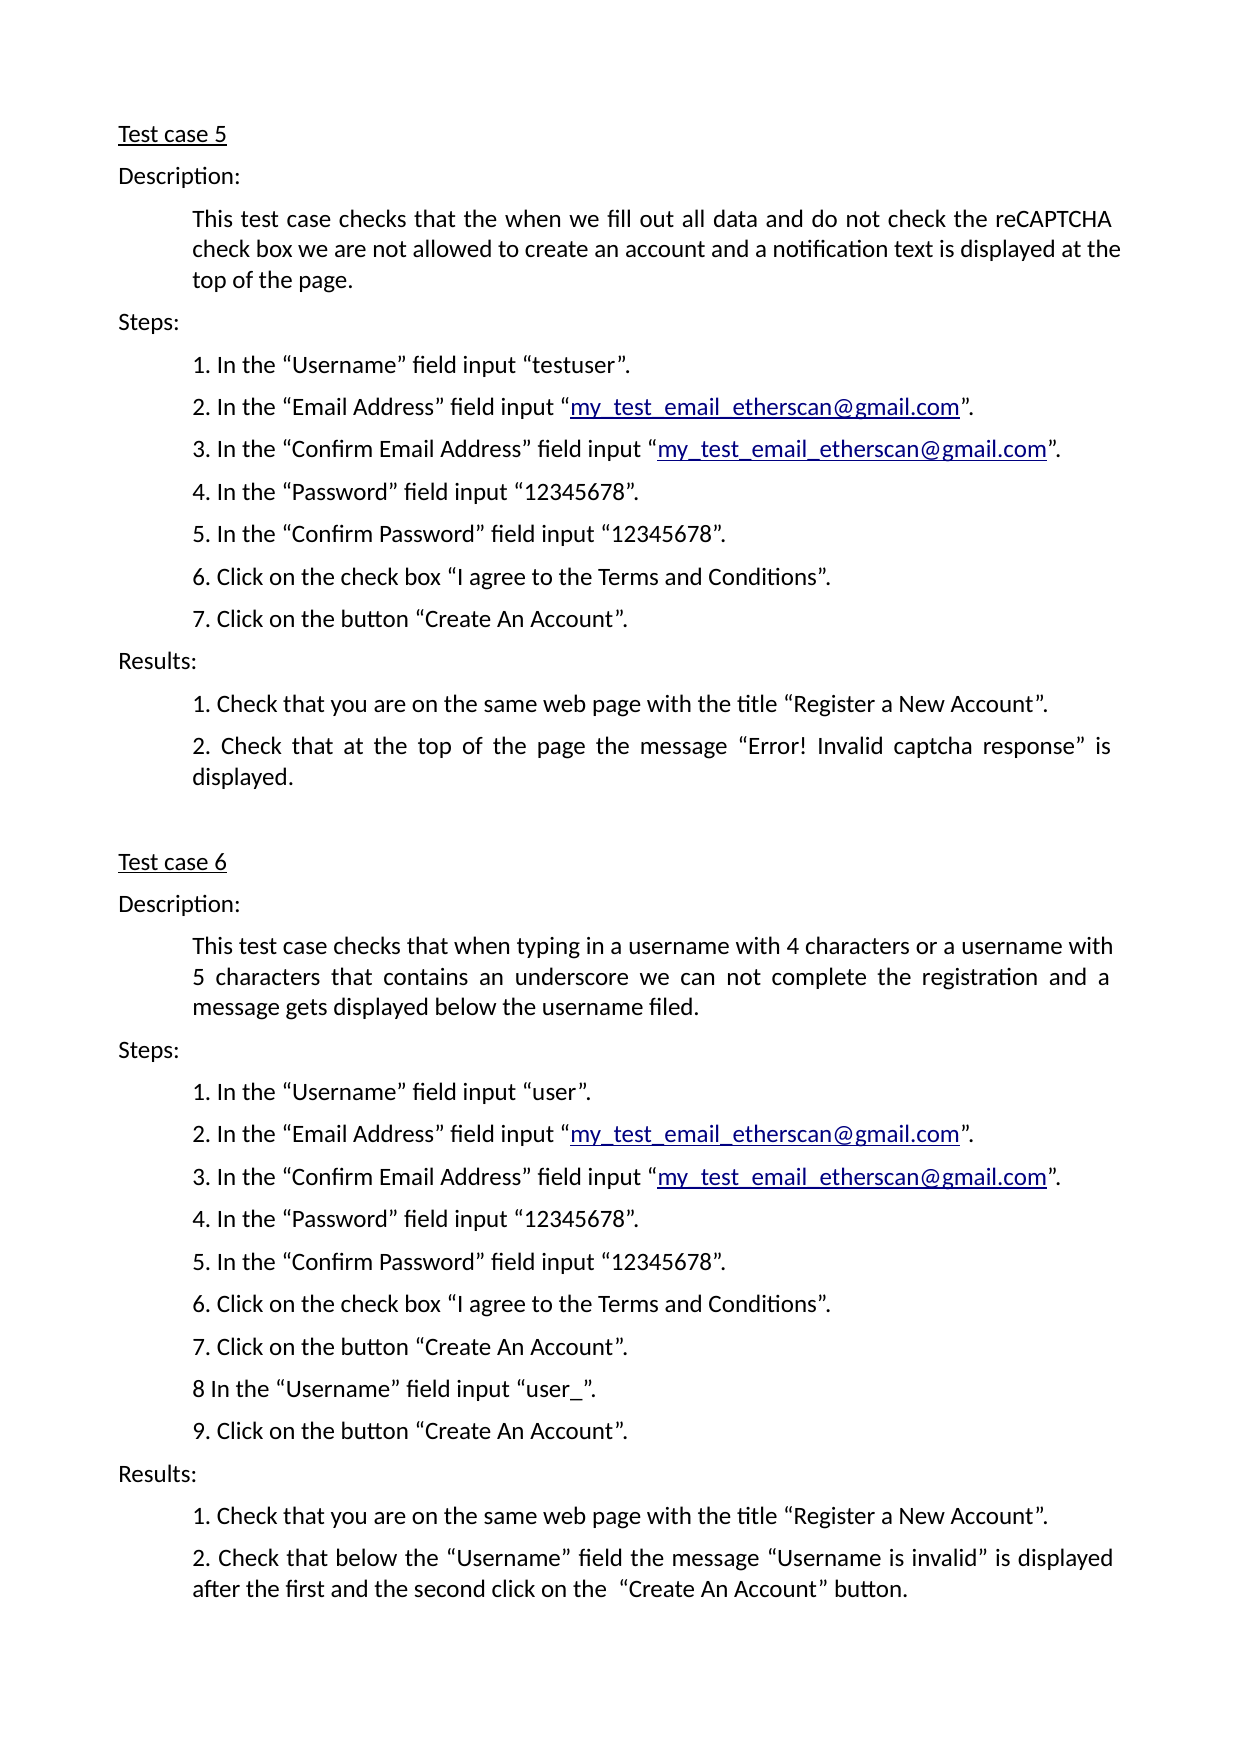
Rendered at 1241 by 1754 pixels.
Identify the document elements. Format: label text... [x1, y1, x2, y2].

text 2. Check that below the “Username” field the message “Username is invalid” is displayed after the first and the second click on the “Create An Account” button. [118, 1543, 1122, 1604]
text 2. Check that at the top of the page the message “Error! Invalid captcha response” is displayed. [118, 730, 1122, 791]
text 2. In the “Email Address” field input “my_test_email_etherscan@gmail.com”. [118, 1119, 1122, 1149]
text 5. In the “Confirm Password” field input “12345678”. [118, 1246, 1122, 1276]
text 1. In the “Username” field input “user”. [118, 1076, 1122, 1107]
text 8 In the “Username” field input “user_”. [118, 1373, 1122, 1403]
text 5. In the “Confirm Password” field input “12345678”. [118, 518, 1122, 549]
text 1. In the “Username” field input “testuser”. [118, 349, 1122, 379]
text 7. Click on the button “Create An Account”. [118, 1331, 1122, 1361]
text 1. Check that you are on the same web page with the title “Register a New Account”. [118, 1500, 1122, 1531]
text Description: [118, 161, 1122, 191]
text 6. Click on the check box “I agree to the Terms and Conditions”. [118, 561, 1122, 591]
text Results: [118, 646, 1122, 676]
text 3. In the “Confirm Email Address” field input “my_test_email_etherscan@gmail.com”. [118, 433, 1122, 464]
text Description: [118, 888, 1122, 918]
text Steps: [118, 306, 1122, 337]
text Test case 5 [118, 118, 1122, 149]
text 4. In the “Password” field input “12345678”. [118, 1203, 1122, 1234]
text Steps: [118, 1034, 1122, 1064]
text 2. In the “Email Address” field input “my_test_email_etherscan@gmail.com”. [118, 391, 1122, 422]
text 3. In the “Confirm Email Address” field input “my_test_email_etherscan@gmail.com”. [118, 1161, 1122, 1192]
text 9. Click on the button “Create An Account”. [118, 1415, 1122, 1446]
text This test case checks that when typing in a username with 4 characters or a username with 5 characters that contains an underscore we can not complete the registration and a message gets displayed below the username filed. [118, 930, 1122, 1022]
text This test case checks that the when we fill out all data and do not check the reCAPTCHA check box we are not allowed to create an account and a notification text is displayed at the top of the page. [118, 203, 1122, 294]
text 4. In the “Password” field input “12345678”. [118, 476, 1122, 506]
text 7. Click on the button “Create An Account”. [118, 603, 1122, 634]
text Test case 6 [118, 846, 1122, 876]
text 6. Click on the check box “I agree to the Terms and Conditions”. [118, 1288, 1122, 1319]
text 1. Check that you are on the same web page with the title “Register a New Account”. [118, 688, 1122, 718]
text Results: [118, 1458, 1122, 1488]
